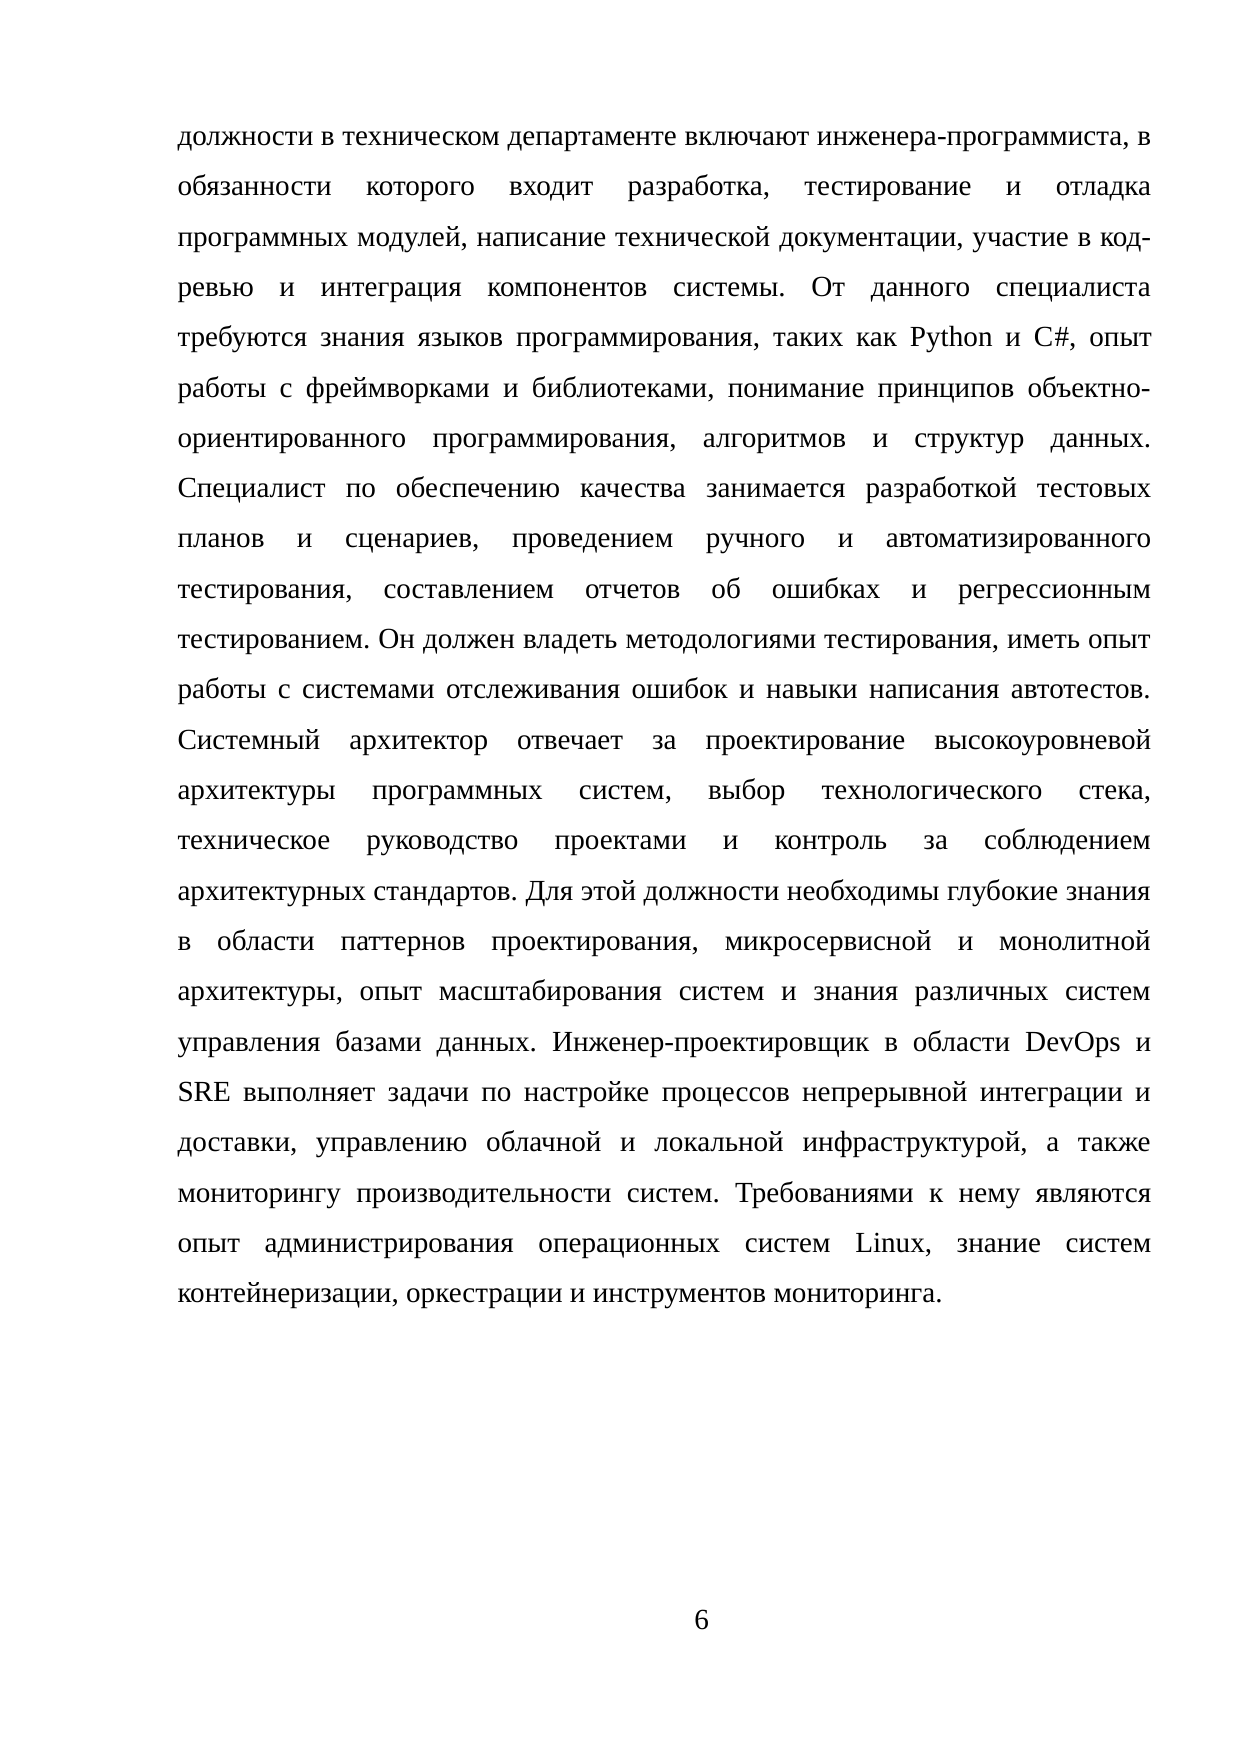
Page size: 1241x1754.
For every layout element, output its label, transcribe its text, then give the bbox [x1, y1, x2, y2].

text должности в техническом департаменте включают инженера-программиста, в обязанности которого входит разработка, тестирование и отладка программных модулей, написание технической документации, участие в код-ревью и интеграция компонентов системы. От данного специалиста требуются знания языков программирования, таких как Python и C#, опыт работы с фреймворками и библиотеками, понимание принципов объектно-ориентированного программирования, алгоритмов и структур данных. Специалист по обеспечению качества занимается разработкой тестовых планов и сценариев, проведением ручного и автоматизированного тестирования, составлением отчетов об ошибках и регрессионным тестированием. Он должен владеть методологиями тестирования, иметь опыт работы с системами отслеживания ошибок и навыки написания автотестов. Системный архитектор отвечает за проектирование высокоуровневой архитектуры программных систем, выбор технологического стека, техническое руководство проектами и контроль за соблюдением архитектурных стандартов. Для этой должности необходимы глубокие знания в области паттернов проектирования, микросервисной и монолитной архитектуры, опыт масштабирования систем и знания различных систем управления базами данных. Инженер-проектировщик в области DevOps и SRE выполняет задачи по настройке процессов непрерывной интеграции и доставки, управлению облачной и локальной инфраструктурой, а также мониторингу производительности систем. Требованиями к нему являются опыт администрирования операционных систем Linux, знание систем контейнеризации, оркестрации и инструментов мониторинга. [177, 118, 1152, 1309]
